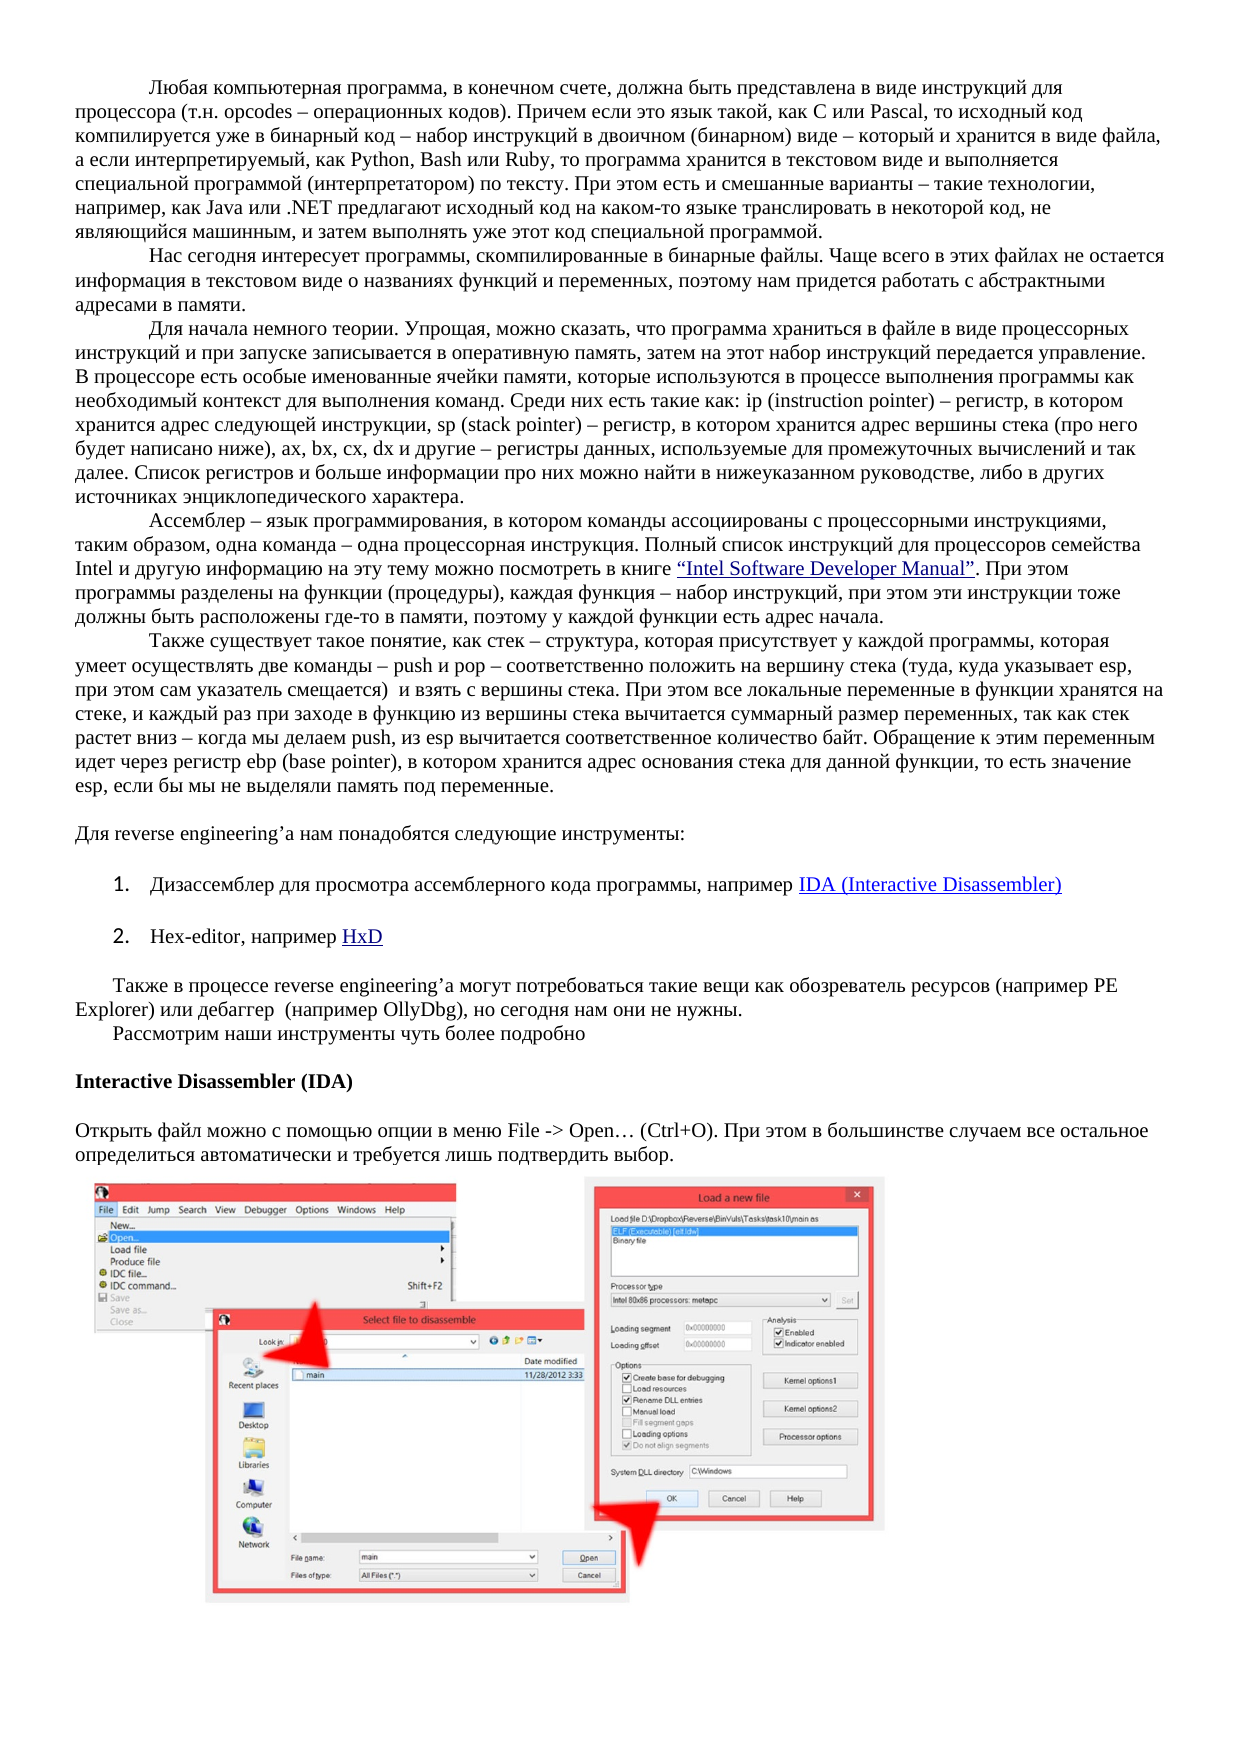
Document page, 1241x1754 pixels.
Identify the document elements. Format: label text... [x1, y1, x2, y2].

text Также существует такое понятие, как стек – структура, которая присутствует у каждой программы, которая умеет осуществлять две команды – push и pop – соответственно положить на вершину стека (туда, куда указывает esp, при этом сам указатель смещается) и взять с вершины стека. При этом все локальные переменные в функции хранятся на стеке, и каждый раз при заходе в функцию из вершины стека вычитается суммарный размер переменных, так как стек растет вниз – когда мы делаем push, из esp вычитается соответственное количество байт. Обращение к этим переменным идет через регистр ebp (base pointer), в котором хранится адрес основания стека для данной функции, то есть значение esp, если бы мы не выделяли память под переменные. [75, 628, 1165, 797]
text Нас сегодня интересует программы, скомпилированные в бинарные файлы. Чаще всего в этих файлах не остается информация в текстовом виде о названиях функций и переменных, поэтому нам придется работать с абстрактными адресами в памяти. [75, 243, 1165, 316]
text Interactive Disassembler (IDA) [75, 1069, 1165, 1093]
list Hex-editor, например HxD [112, 921, 1165, 949]
text Открыть файл можно с помощью опции в меню File -> Open… (Ctrl+O). При этом в большинстве случаем все остальное определиться автоматически и требуется лишь подтвердить выбор. [75, 1118, 1165, 1624]
text Для начала немного теории. Упрощая, можно сказать, что программа храниться в файле в виде процессорных инструкций и при запуске записывается в оперативную память, затем на этот набор инструкций передается управление. В процессоре есть особые именованные ячейки памяти, которые используются в процессе выполнения программы как необходимый контекст для выполнения команд. Среди них есть такие как: ip (instruction pointer) – регистр, в котором хранится адрес следующей инструкции, sp (stack pointer) – регистр, в котором хранится адрес вершины стека (про него будет написано ниже), ax, bx, cx, dx и другие – регистры данных, используемые для промежуточных вычислений и так далее. Список регистров и больше информации про них можно найти в нижеуказанном руководстве, либо в других источниках энциклопедического характера. [75, 316, 1165, 508]
text Ассемблер – язык программирования, в котором команды ассоциированы с процессорными инструкциями, таким образом, одна команда – одна процессорная инструкция. Полный список инструкций для процессоров семейства Intel и другую информацию на эту тему можно посмотреть в книге “Intel Software Developer Manual”. При этом программы разделены на функции (процедуры), каждая функция – набор инструкций, при этом эти инструкции тоже должны быть расположены где-то в памяти, поэтому у каждой функции есть адрес начала. [75, 508, 1165, 628]
text Рассмотрим наши инструменты чуть более подробно [75, 1021, 1165, 1045]
text Также в процессе reverse engineering’а могут потребоваться такие вещи как обозреватель ресурсов (например PE Explorer) или дебаггер (например OllyDbg), но сегодня нам они не нужны. [75, 973, 1165, 1021]
text Любая компьютерная программа, в конечном счете, должна быть представлена в виде инструкций для процессора (т.н. opcodes – операционных кодов). Причем если это язык такой, как C или Pascal, то исходный код компилируется уже в бинарный код – набор инструкций в двоичном (бинарном) виде – который и хранится в виде файла, а если интерпретируемый, как Python, Bash или Ruby, то программа хранится в текстовом виде и выполняется специальной программой (интерпретатором) по тексту. При этом есть и смешанные варианты – такие технологии, например, как Java или .NET предлагают исходный код на каком-то языке транслировать в некоторой код, не являющийся машинным, и затем выполнять уже этот код специальной программой. [75, 75, 1165, 243]
text Для reverse engineering’а нам понадобятся следующие инструменты: [75, 821, 1165, 845]
list Дизассемблер для просмотра ассемблерного кода программы, например IDA (Interactive Disassembler) [112, 869, 1165, 897]
